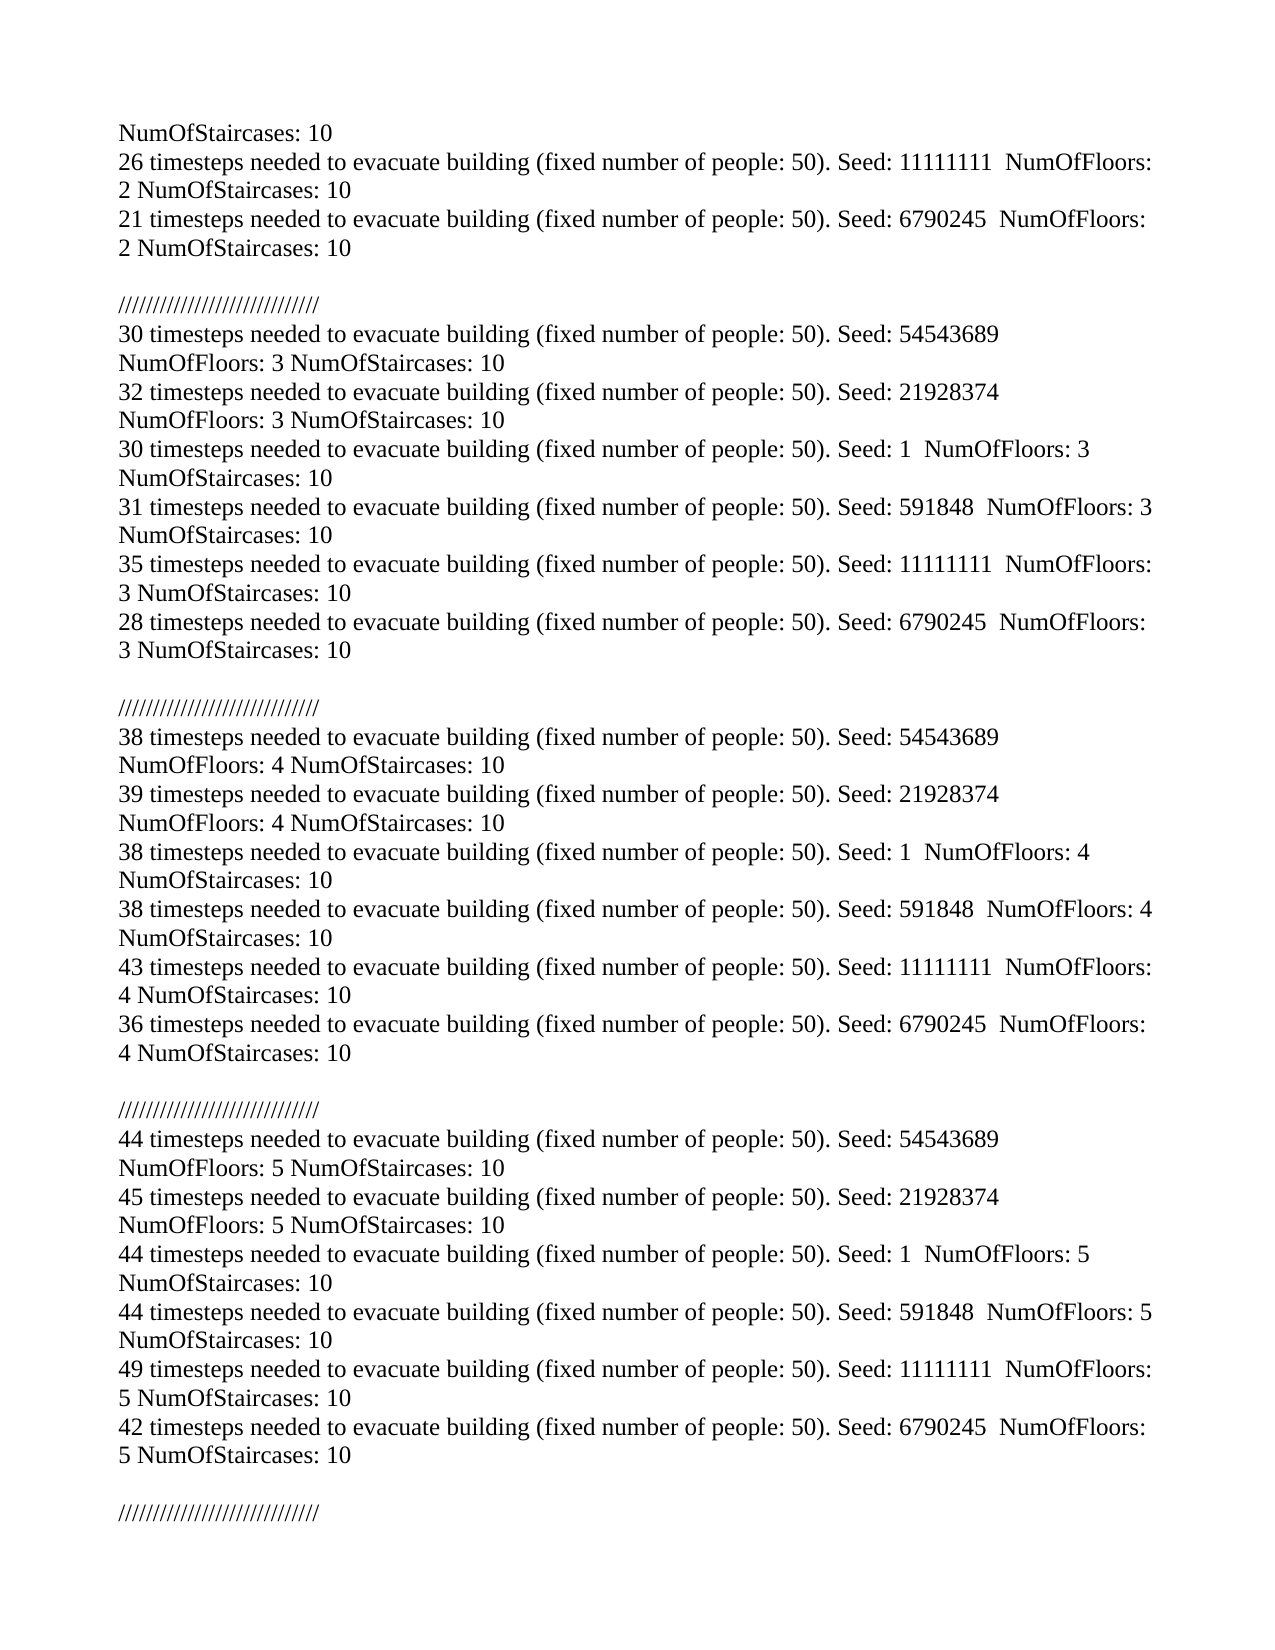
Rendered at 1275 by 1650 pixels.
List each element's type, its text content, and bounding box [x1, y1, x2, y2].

text 49 timesteps needed to evacuate building (fixed number of people: 50). Seed: 11111111 NumOfFloors: 5 NumOfStaircases: 10 [118, 1354, 1157, 1412]
text 28 timesteps needed to evacuate building (fixed number of people: 50). Seed: 6790245 NumOfFloors: 3 NumOfStaircases: 10 [118, 607, 1157, 664]
text NumOfStaircases: 10 [118, 118, 1157, 147]
text 44 timesteps needed to evacuate building (fixed number of people: 50). Seed: 1 NumOfFloors: 5 NumOfStaircases: 10 [118, 1239, 1157, 1297]
text ///////////////////////////// [118, 693, 1157, 722]
text ///////////////////////////// [118, 291, 1157, 319]
text 35 timesteps needed to evacuate building (fixed number of people: 50). Seed: 11111111 NumOfFloors: 3 NumOfStaircases: 10 [118, 549, 1157, 607]
text 26 timesteps needed to evacuate building (fixed number of people: 50). Seed: 11111111 NumOfFloors: 2 NumOfStaircases: 10 [118, 147, 1157, 204]
text ///////////////////////////// [118, 1498, 1157, 1527]
text 38 timesteps needed to evacuate building (fixed number of people: 50). Seed: 54543689 NumOfFloors: 4 NumOfStaircases: 10 [118, 722, 1157, 779]
text 36 timesteps needed to evacuate building (fixed number of people: 50). Seed: 6790245 NumOfFloors: 4 NumOfStaircases: 10 [118, 1009, 1157, 1067]
text 31 timesteps needed to evacuate building (fixed number of people: 50). Seed: 591848 NumOfFloors: 3 NumOfStaircases: 10 [118, 492, 1157, 549]
text 30 timesteps needed to evacuate building (fixed number of people: 50). Seed: 1 NumOfFloors: 3 NumOfStaircases: 10 [118, 434, 1157, 492]
text 38 timesteps needed to evacuate building (fixed number of people: 50). Seed: 1 NumOfFloors: 4 NumOfStaircases: 10 [118, 837, 1157, 894]
text 39 timesteps needed to evacuate building (fixed number of people: 50). Seed: 21928374 NumOfFloors: 4 NumOfStaircases: 10 [118, 779, 1157, 837]
text 32 timesteps needed to evacuate building (fixed number of people: 50). Seed: 21928374 NumOfFloors: 3 NumOfStaircases: 10 [118, 377, 1157, 434]
text 44 timesteps needed to evacuate building (fixed number of people: 50). Seed: 591848 NumOfFloors: 5 NumOfStaircases: 10 [118, 1297, 1157, 1354]
text 21 timesteps needed to evacuate building (fixed number of people: 50). Seed: 6790245 NumOfFloors: 2 NumOfStaircases: 10 [118, 204, 1157, 262]
text 30 timesteps needed to evacuate building (fixed number of people: 50). Seed: 54543689 NumOfFloors: 3 NumOfStaircases: 10 [118, 319, 1157, 377]
text 45 timesteps needed to evacuate building (fixed number of people: 50). Seed: 21928374 NumOfFloors: 5 NumOfStaircases: 10 [118, 1182, 1157, 1239]
text ///////////////////////////// [118, 1096, 1157, 1124]
text 38 timesteps needed to evacuate building (fixed number of people: 50). Seed: 591848 NumOfFloors: 4 NumOfStaircases: 10 [118, 894, 1157, 952]
text 42 timesteps needed to evacuate building (fixed number of people: 50). Seed: 6790245 NumOfFloors: 5 NumOfStaircases: 10 [118, 1412, 1157, 1469]
text 43 timesteps needed to evacuate building (fixed number of people: 50). Seed: 11111111 NumOfFloors: 4 NumOfStaircases: 10 [118, 952, 1157, 1009]
text 44 timesteps needed to evacuate building (fixed number of people: 50). Seed: 54543689 NumOfFloors: 5 NumOfStaircases: 10 [118, 1124, 1157, 1182]
